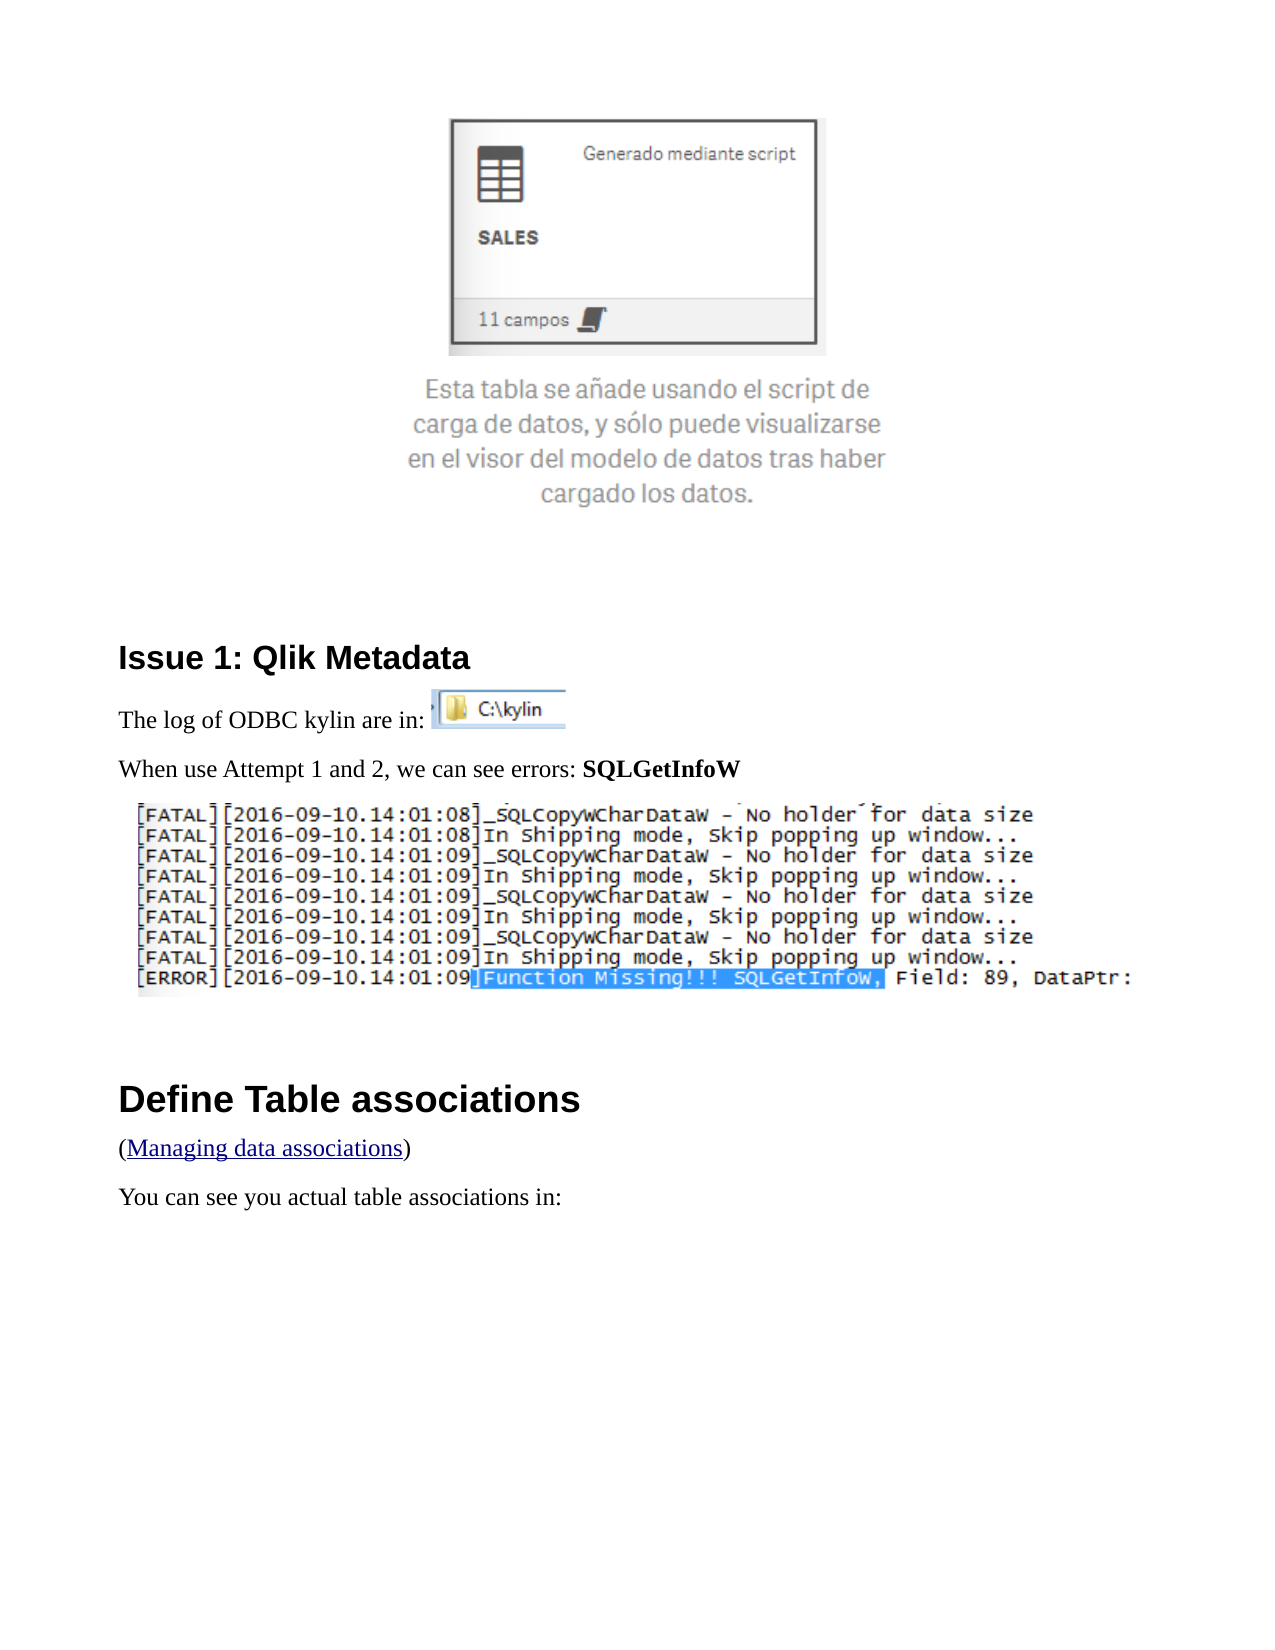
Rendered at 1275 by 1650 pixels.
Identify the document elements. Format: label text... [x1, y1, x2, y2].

picture [396, 360, 912, 520]
text When use Attempt 1 and 2, we can see errors: SQLGetInfoW [118, 754, 1157, 783]
picture [431, 689, 566, 729]
picture [138, 803, 1137, 997]
subtitle Issue 1: Qlik Metadata [118, 638, 1157, 677]
text The log of ODBC kylin are in: [118, 689, 1157, 734]
text You can see you actual table associations in: [118, 1182, 1157, 1211]
subtitle Define Table associations [118, 1077, 1157, 1120]
picture [448, 118, 827, 356]
text (Managing data associations) [118, 1133, 1157, 1162]
